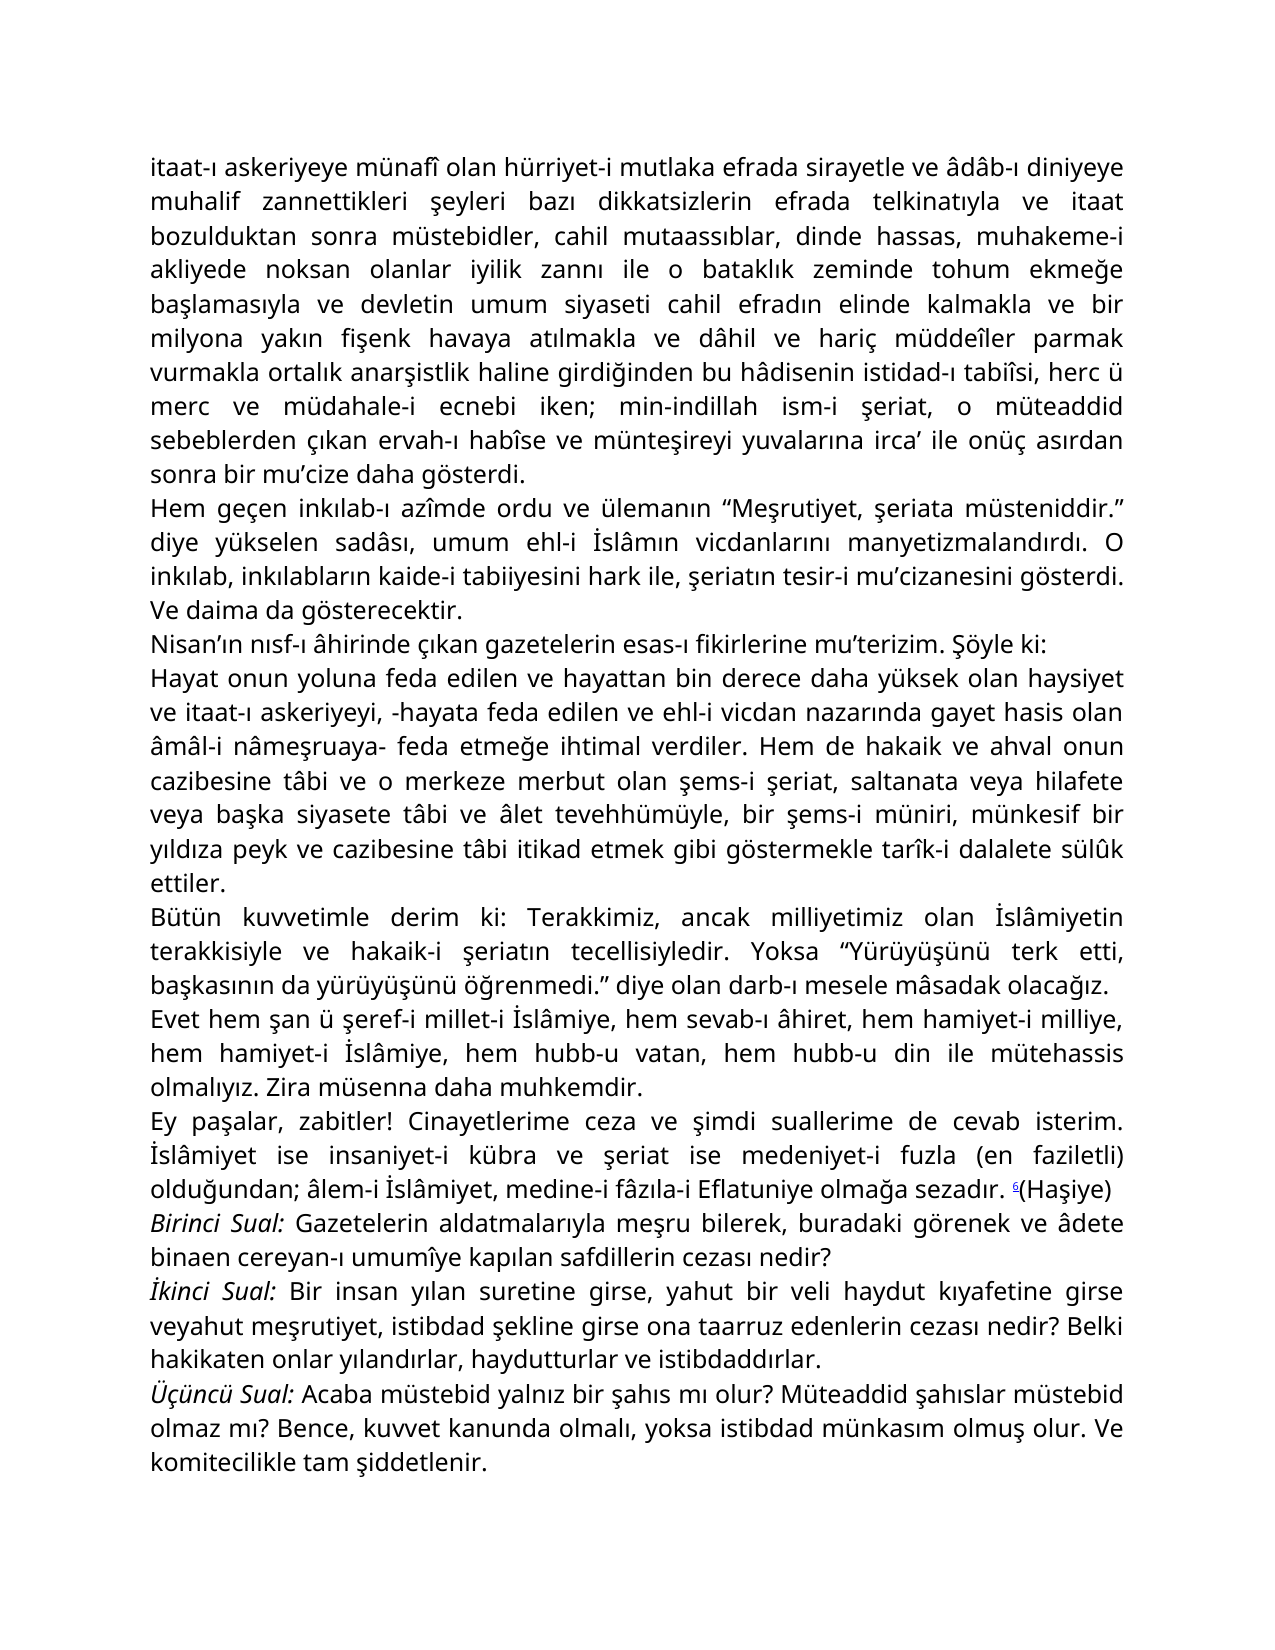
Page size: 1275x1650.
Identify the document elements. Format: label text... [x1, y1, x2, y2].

text Hayat onun yoluna feda edilen ve hayattan bin derece daha yüksek olan haysiyet ve itaat-ı askeriyeyi, -hayata feda edilen ve ehl-i vicdan nazarında gayet hasis olan âmâl-i nâmeşruaya- feda etmeğe ihtimal verdiler. Hem de hakaik ve ahval onun cazibesine tâbi ve o merkeze merbut olan şems-i şeriat, saltanata veya hilafete veya başka siyasete tâbi ve âlet tevehhümüyle, bir şems-i müniri, münkesif bir yıldıza peyk ve cazibesine tâbi itikad etmek gibi göstermekle tarîk-i dalalete sülûk ettiler. [150, 661, 1125, 899]
text Ey paşalar, zabitler! Cinayetlerime ceza ve şimdi suallerime de cevab isterim. İslâmiyet ise insaniyet-i kübra ve şeriat ise medeniyet-i fuzla (en faziletli) olduğundan; âlem-i İslâmiyet, medine-i fâzıla-i Eflatuniye olmağa sezadır. 6(Haşiye) [150, 1104, 1125, 1206]
text İkinci Sual: Bir insan yılan suretine girse, yahut bir veli haydut kıyafetine girse veyahut meşrutiyet, istibdad şekline girse ona taarruz edenlerin cezası nedir? Belki hakikaten onlar yılandırlar, haydutturlar ve istibdaddırlar. [150, 1274, 1125, 1376]
text Nisan’ın nısf-ı âhirinde çıkan gazetelerin esas-ı fikirlerine mu’terizim. Şöyle ki: [150, 627, 1125, 661]
text itaat-ı askeriyeye münafî olan hürriyet-i mutlaka efrada sirayetle ve âdâb-ı diniyeye muhalif zannettikleri şeyleri bazı dikkatsizlerin efrada telkinatıyla ve itaat bozulduktan sonra müstebidler, cahil mutaassıblar, dinde hassas, muhakeme-i akliyede noksan olanlar iyilik zannı ile o bataklık zeminde tohum ekmeğe başlamasıyla ve devletin umum siyaseti cahil efradın elinde kalmakla ve bir milyona yakın fişenk havaya atılmakla ve dâhil ve hariç müddeîler parmak vurmakla ortalık anarşistlik haline girdiğinden bu hâdisenin istidad-ı tabiîsi, herc ü merc ve müdahale-i ecnebi iken; min-indillah ism-i şeriat, o müteaddid sebeblerden çıkan ervah-ı habîse ve münteşireyi yuvalarına irca’ ile onüç asırdan sonra bir mu’cize daha gösterdi. [150, 150, 1125, 491]
text Hem geçen inkılab-ı azîmde ordu ve ülemanın “Meşrutiyet, şeriata müsteniddir.” diye yükselen sadâsı, umum ehl-i İslâmın vicdanlarını manyetizmalandırdı. O inkılab, inkılabların kaide-i tabiiyesini hark ile, şeriatın tesir-i mu’cizanesini gösterdi. Ve daima da gösterecektir. [150, 491, 1125, 627]
text Evet hem şan ü şeref-i millet-i İslâmiye, hem sevab-ı âhiret, hem hamiyet-i milliye, hem hamiyet-i İslâmiye, hem hubb-u vatan, hem hubb-u din ile mütehassis olmalıyız. Zira müsenna daha muhkemdir. [150, 1002, 1125, 1104]
text Üçüncü Sual: Acaba müstebid yalnız bir şahıs mı olur? Müteaddid şahıslar müstebid olmaz mı? Bence, kuvvet kanunda olmalı, yoksa istibdad münkasım olmuş olur. Ve komitecilikle tam şiddetlenir. [150, 1376, 1125, 1478]
text Bütün kuvvetimle derim ki: Terakkimiz, ancak milliyetimiz olan İslâmiyetin terakkisiyle ve hakaik-i şeriatın tecellisiyledir. Yoksa “Yürüyüşünü terk etti, başkasının da yürüyüşünü öğrenmedi.” diye olan darb-ı mesele mâsadak olacağız. [150, 899, 1125, 1002]
text Birinci Sual: Gazetelerin aldatmalarıyla meşru bilerek, buradaki görenek ve âdete binaen cereyan-ı umumîye kapılan safdillerin cezası nedir? [150, 1206, 1125, 1274]
